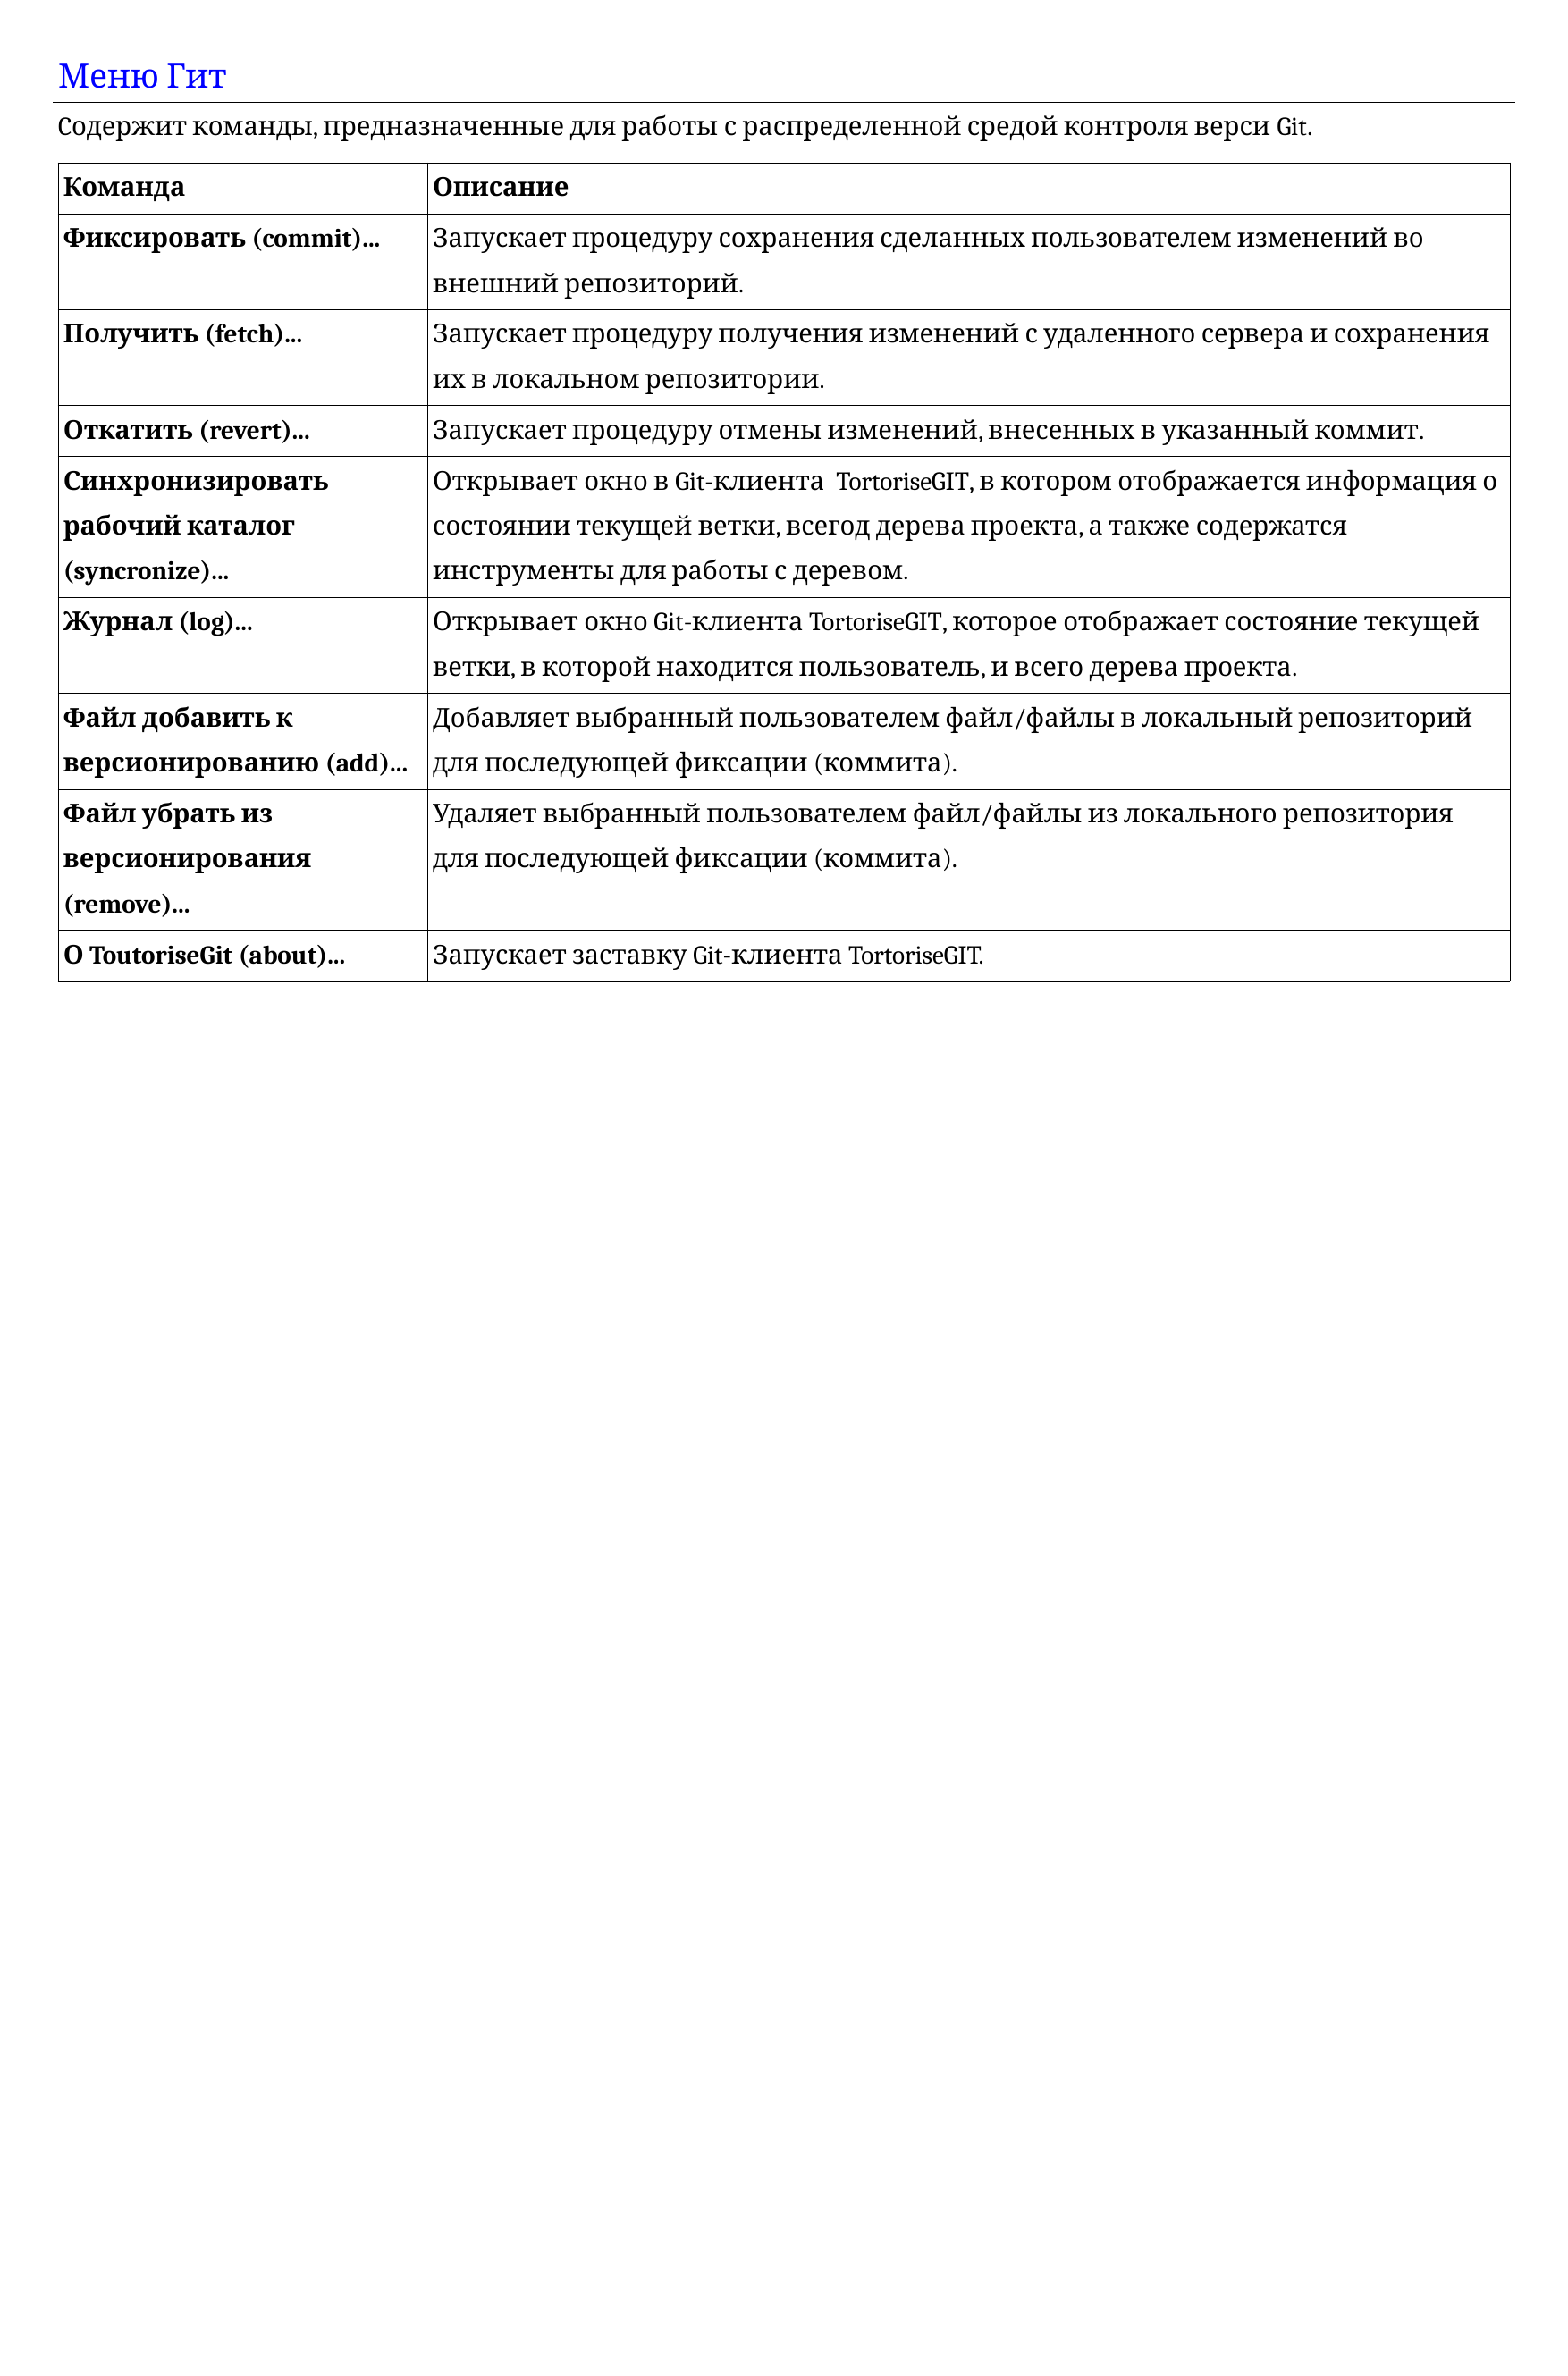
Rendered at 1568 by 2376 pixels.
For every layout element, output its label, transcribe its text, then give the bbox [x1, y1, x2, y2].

table_cell Файл добавить к версионированию (add)... [59, 694, 427, 788]
table_cell Фиксировать (commit)... [59, 215, 427, 309]
table_header Команда [59, 164, 427, 214]
table_cell Запускает заставку Git-клиента TortoriseGIT. [428, 931, 1510, 981]
table_cell Запускает процедуру сохранения сделанных пользователем изменений во внешний репозиторий. [428, 215, 1510, 309]
table_header Описание [428, 164, 1510, 214]
table_cell Удаляет выбранный пользователем файл/файлы из локального репозитория для последующей фиксации (коммита). [428, 790, 1510, 930]
table_cell Журнал (log)... [59, 598, 427, 693]
table_cell Получить (fetch)... [59, 310, 427, 405]
table_header Меню Гит [53, 53, 1515, 102]
table_cell Открывает окно в Git-клиента TortoriseGIT, в котором отображается информация о состоянии текущей ветки, всегод дерева проекта, а также содержатся инструменты для работы с деревом. [428, 457, 1510, 597]
table_cell Запускает процедуру отмены изменений, внесенных в указанный коммит. [428, 406, 1510, 456]
table_cell Синхронизировать рабочий каталог (syncronize)... [59, 457, 427, 597]
table_cell Открывает окно Git-клиента TortoriseGIT, которое отображает состояние текущей ветки, в которой находится пользователь, и всего дерева проекта. [428, 598, 1510, 693]
table_cell Cодержит команды, предназначенные для работы с распределенной средой контроля верси Git. [53, 103, 1515, 1026]
table_cell Запускает процедуру получения изменений с удаленного сервера и сохранения их в локальном репозитории. [428, 310, 1510, 405]
table_cell Файл убрать из версионирования (remove)... [59, 790, 427, 930]
table_cell Откатить (revert)... [59, 406, 427, 456]
table_cell О ToutoriseGit (about)... [59, 931, 427, 981]
table_cell Добавляет выбранный пользователем файл/файлы в локальный репозиторий для последующей фиксации (коммита). [428, 694, 1510, 788]
